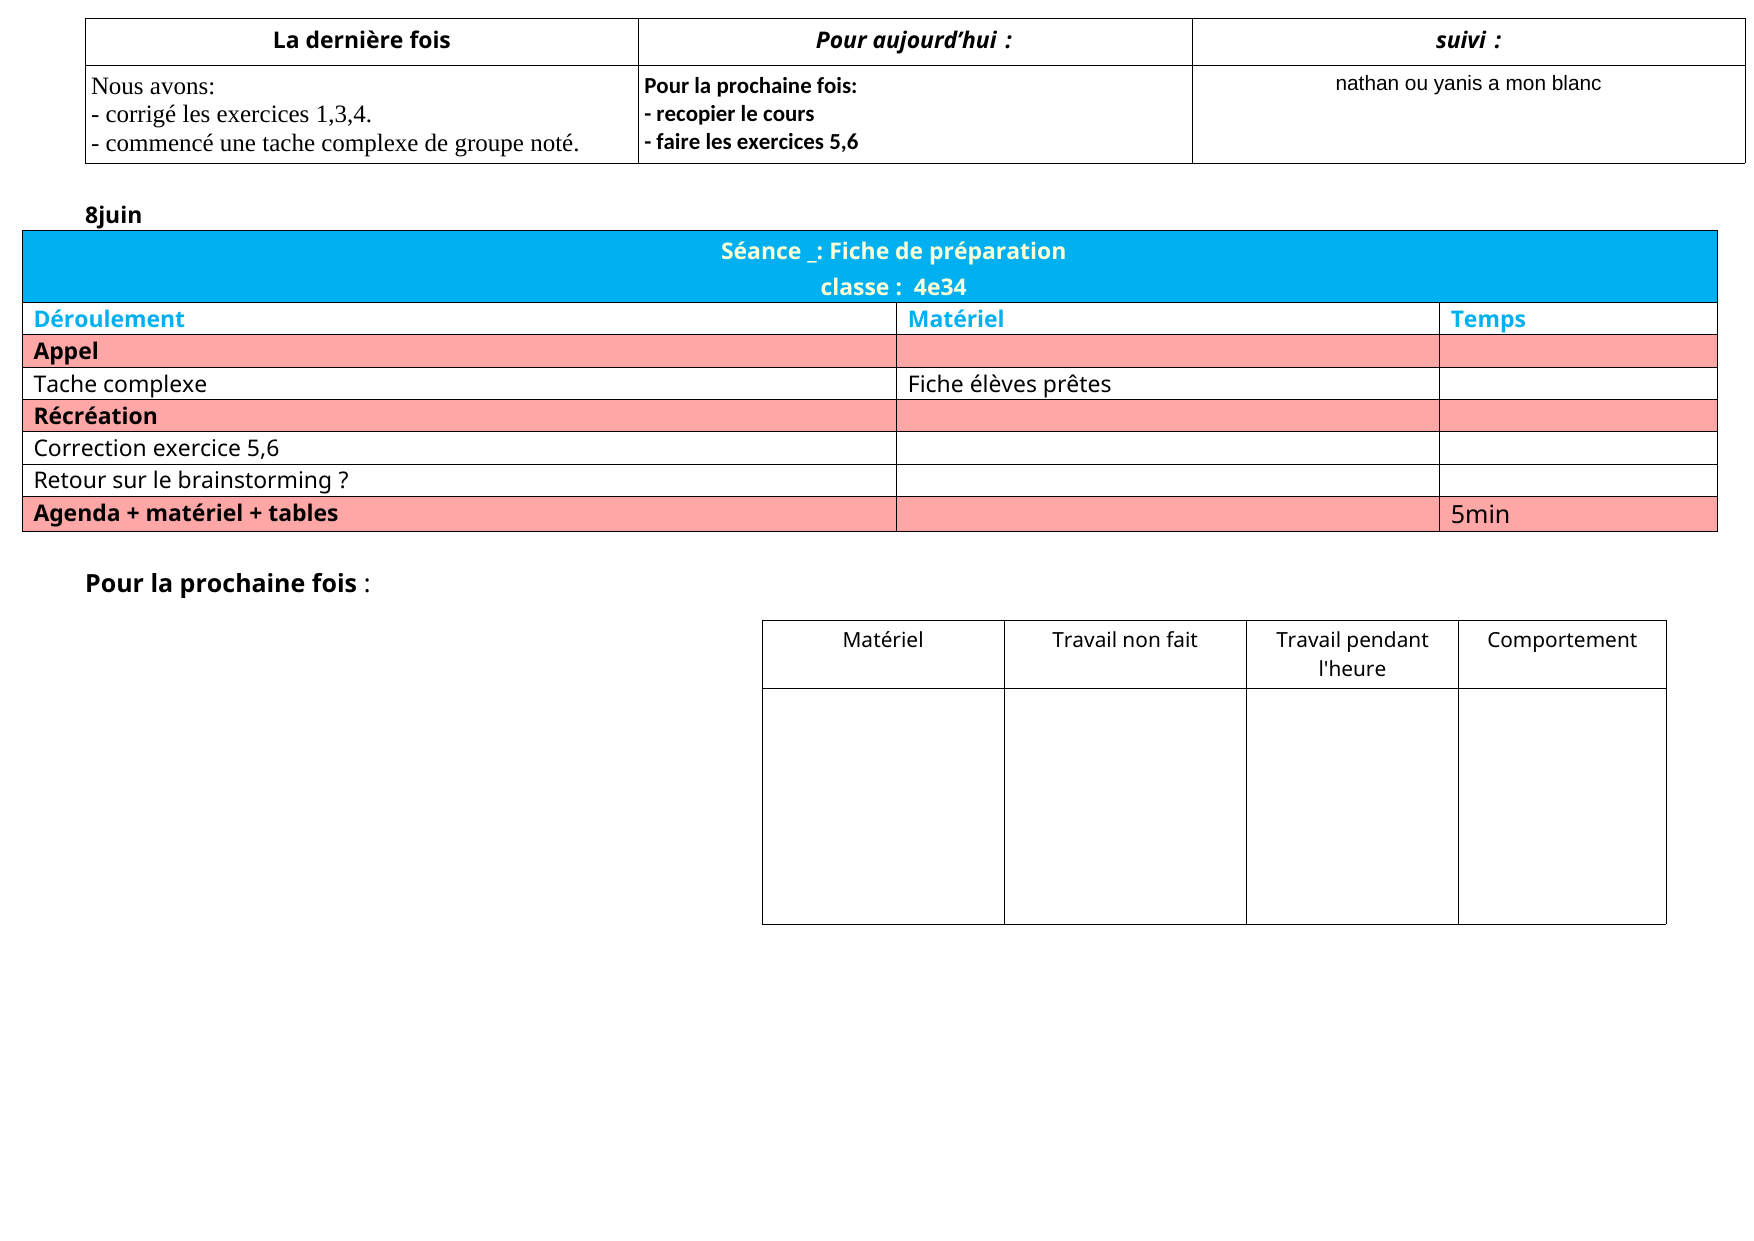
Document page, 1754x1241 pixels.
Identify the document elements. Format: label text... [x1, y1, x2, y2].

table_cell [1440, 368, 1717, 399]
table_cell Récréation [23, 400, 896, 431]
table_cell Pour la prochaine fois: - recopier le cours - faire les exercices 5,6 [639, 66, 1192, 163]
table_header Pour aujourd’hui : [639, 19, 1192, 65]
table_cell [1005, 689, 1246, 923]
table_header suivi : [1193, 19, 1745, 65]
table_cell Appel [23, 335, 896, 367]
table_cell [897, 432, 1439, 463]
table_cell 5min [1440, 497, 1717, 531]
table_header Travail non fait [1005, 621, 1246, 688]
text 8juin [85, 199, 1754, 230]
table_cell [1247, 689, 1458, 923]
table_cell [897, 335, 1439, 367]
table_cell Nous avons: - corrigé les exercices 1,3,4. - commencé une tache complexe de groupe noté. [86, 66, 638, 163]
table_cell Fiche élèves prêtes [897, 368, 1439, 399]
table_cell Correction exercice 5,6 [23, 432, 896, 463]
table_cell [897, 497, 1439, 531]
table_cell Temps [1440, 303, 1717, 334]
table_cell [897, 465, 1439, 496]
table_header Comportement [1459, 621, 1666, 688]
table_header Travail pendant l'heure [1247, 621, 1458, 688]
table_header Séance _: Fiche de préparation classe : 4e34 [23, 231, 1717, 302]
table_header La dernière fois [86, 19, 638, 65]
table_cell [897, 400, 1439, 431]
table_cell nathan ou yanis a mon blanc [1193, 66, 1745, 163]
table_cell [763, 689, 1004, 923]
table_cell Déroulement [23, 303, 896, 334]
table_cell Retour sur le brainstorming ? [23, 465, 896, 496]
table_cell Tache complexe [23, 368, 896, 399]
table_header Matériel [763, 621, 1004, 688]
table_cell [1440, 400, 1717, 431]
table_cell [1459, 689, 1666, 923]
table_cell [1440, 465, 1717, 496]
table_cell [1440, 432, 1717, 463]
table_cell [1440, 335, 1717, 367]
text Pour la prochaine fois : [85, 566, 1745, 600]
table_cell Matériel [897, 303, 1439, 334]
table_cell Agenda + matériel + tables [23, 497, 896, 531]
